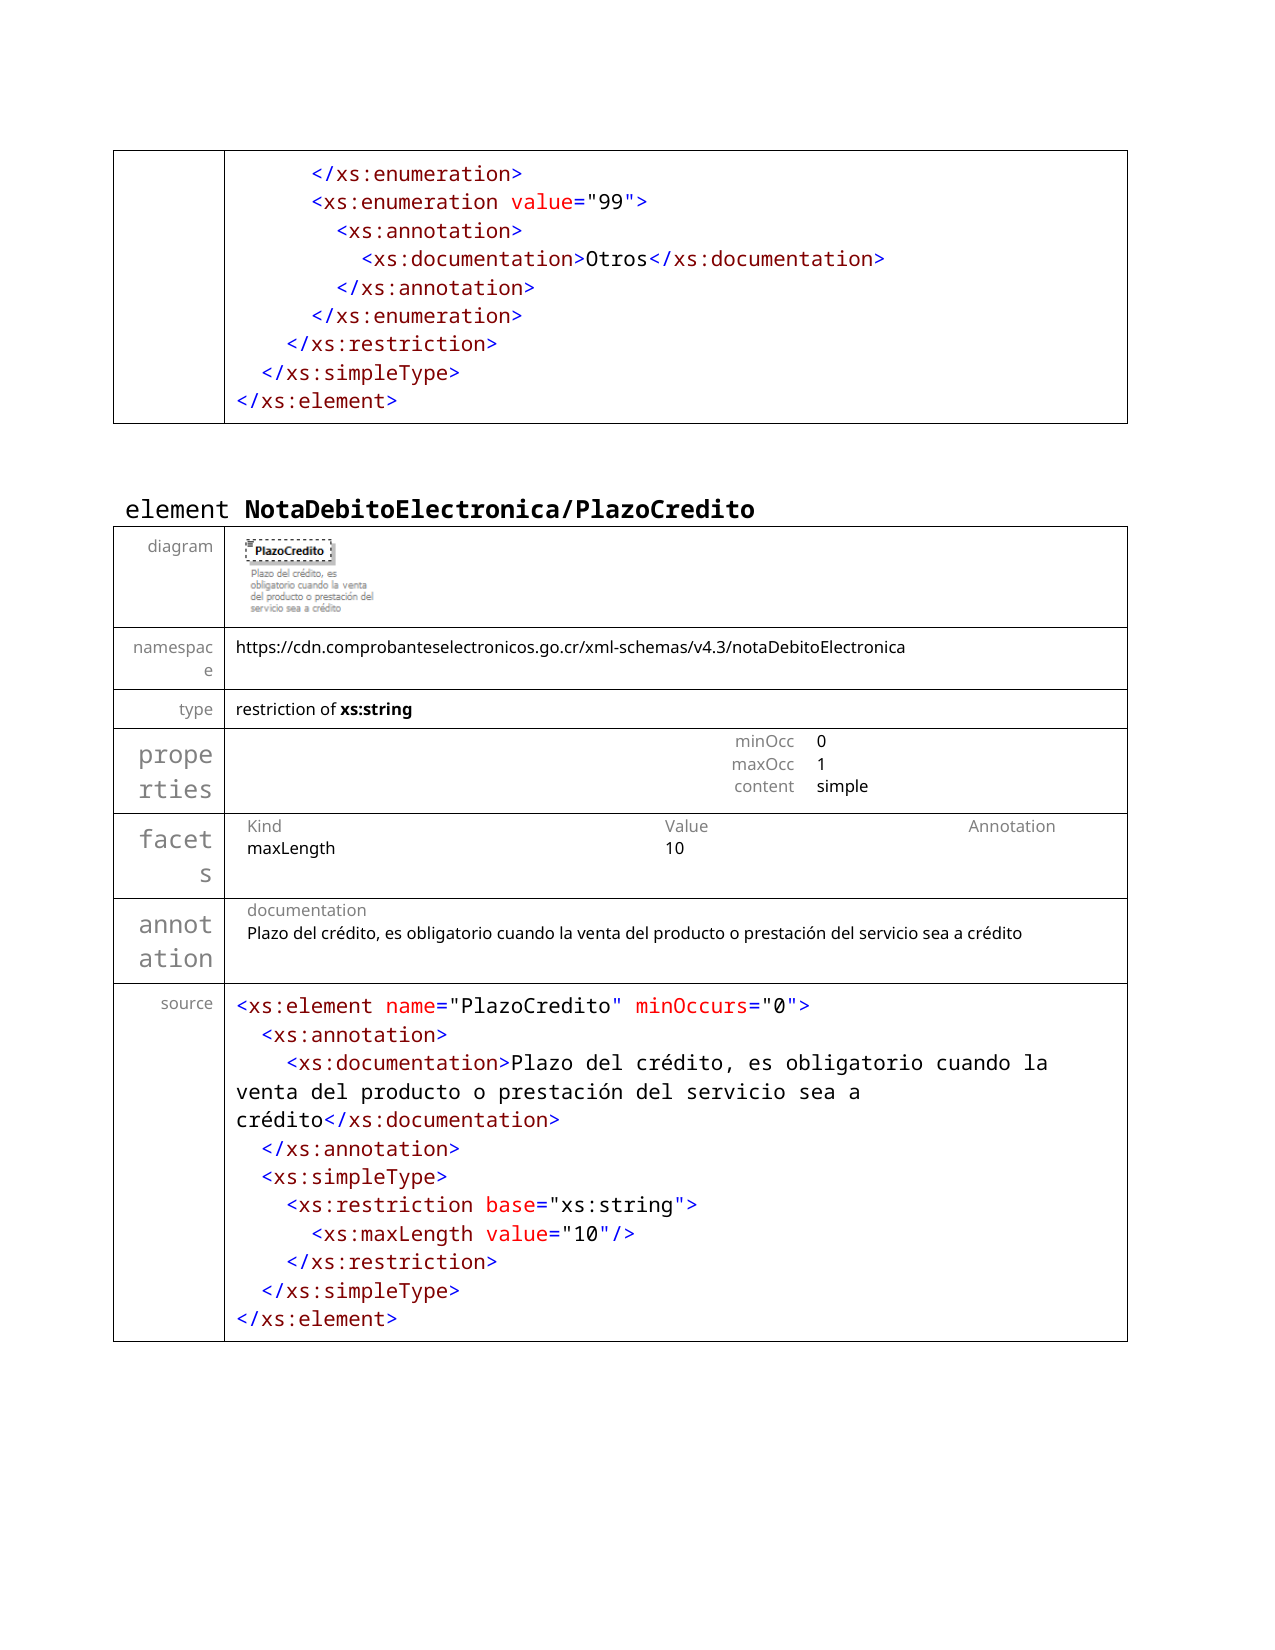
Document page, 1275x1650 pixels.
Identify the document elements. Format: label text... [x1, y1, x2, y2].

table_cell maxLength [236, 837, 654, 859]
table_cell </xs:enumeration> <xs:enumeration value="99"> <xs:annotation> <xs:documentation>Otros</xs:documentation> </xs:annotation> </xs:enumeration> </xs:restriction> </xs:simpleType> </xs:element> [225, 151, 1127, 423]
table_cell type [114, 690, 224, 728]
text element NotaDebitoElectronica/PlazoCredito [125, 492, 1150, 526]
table_cell facets [114, 814, 224, 898]
table_header Value [654, 814, 957, 837]
picture [235, 534, 387, 619]
table_cell Plazo del crédito, es obligatorio cuando la venta del producto o prestación del servicio sea a crédito [236, 922, 1127, 944]
table_cell 1 [805, 752, 1127, 775]
table_cell maxOcc [236, 752, 805, 775]
table_header diagram [114, 527, 224, 627]
table_cell [225, 729, 1127, 813]
table_header Kind [236, 814, 654, 837]
table_cell annotation [114, 899, 224, 983]
table_cell properties [114, 729, 224, 813]
table_header 0 [805, 729, 1127, 752]
table_cell restriction of xs:string [225, 690, 1127, 728]
table_header [225, 527, 1127, 627]
table_cell [225, 814, 1127, 898]
table_cell 10 [654, 837, 957, 859]
table_cell <xs:element name="PlazoCredito" minOccurs="0"> <xs:annotation> <xs:documentation>Plazo del crédito, es obligatorio cuando la venta del producto o prestación del servicio sea a crédito</xs:documentation> </xs:annotation> <xs:simpleType> <xs:restriction base="xs:string"> <xs:maxLength value="10"/> </xs:restriction> </xs:simpleType> </xs:element> [225, 984, 1127, 1341]
table_cell [114, 151, 224, 423]
table_header minOcc [236, 729, 805, 752]
table_cell source [114, 984, 224, 1341]
table_cell namespace [114, 628, 224, 689]
table_header documentation [236, 899, 1127, 922]
table_cell https://cdn.comprobanteselectronicos.go.cr/xml-schemas/v4.3/notaDebitoElectronica [225, 628, 1127, 689]
table_header Annotation [957, 814, 1127, 837]
table_cell [225, 899, 1127, 983]
table_cell content [236, 775, 805, 797]
table_cell simple [805, 775, 1127, 797]
table_cell [957, 837, 1127, 859]
